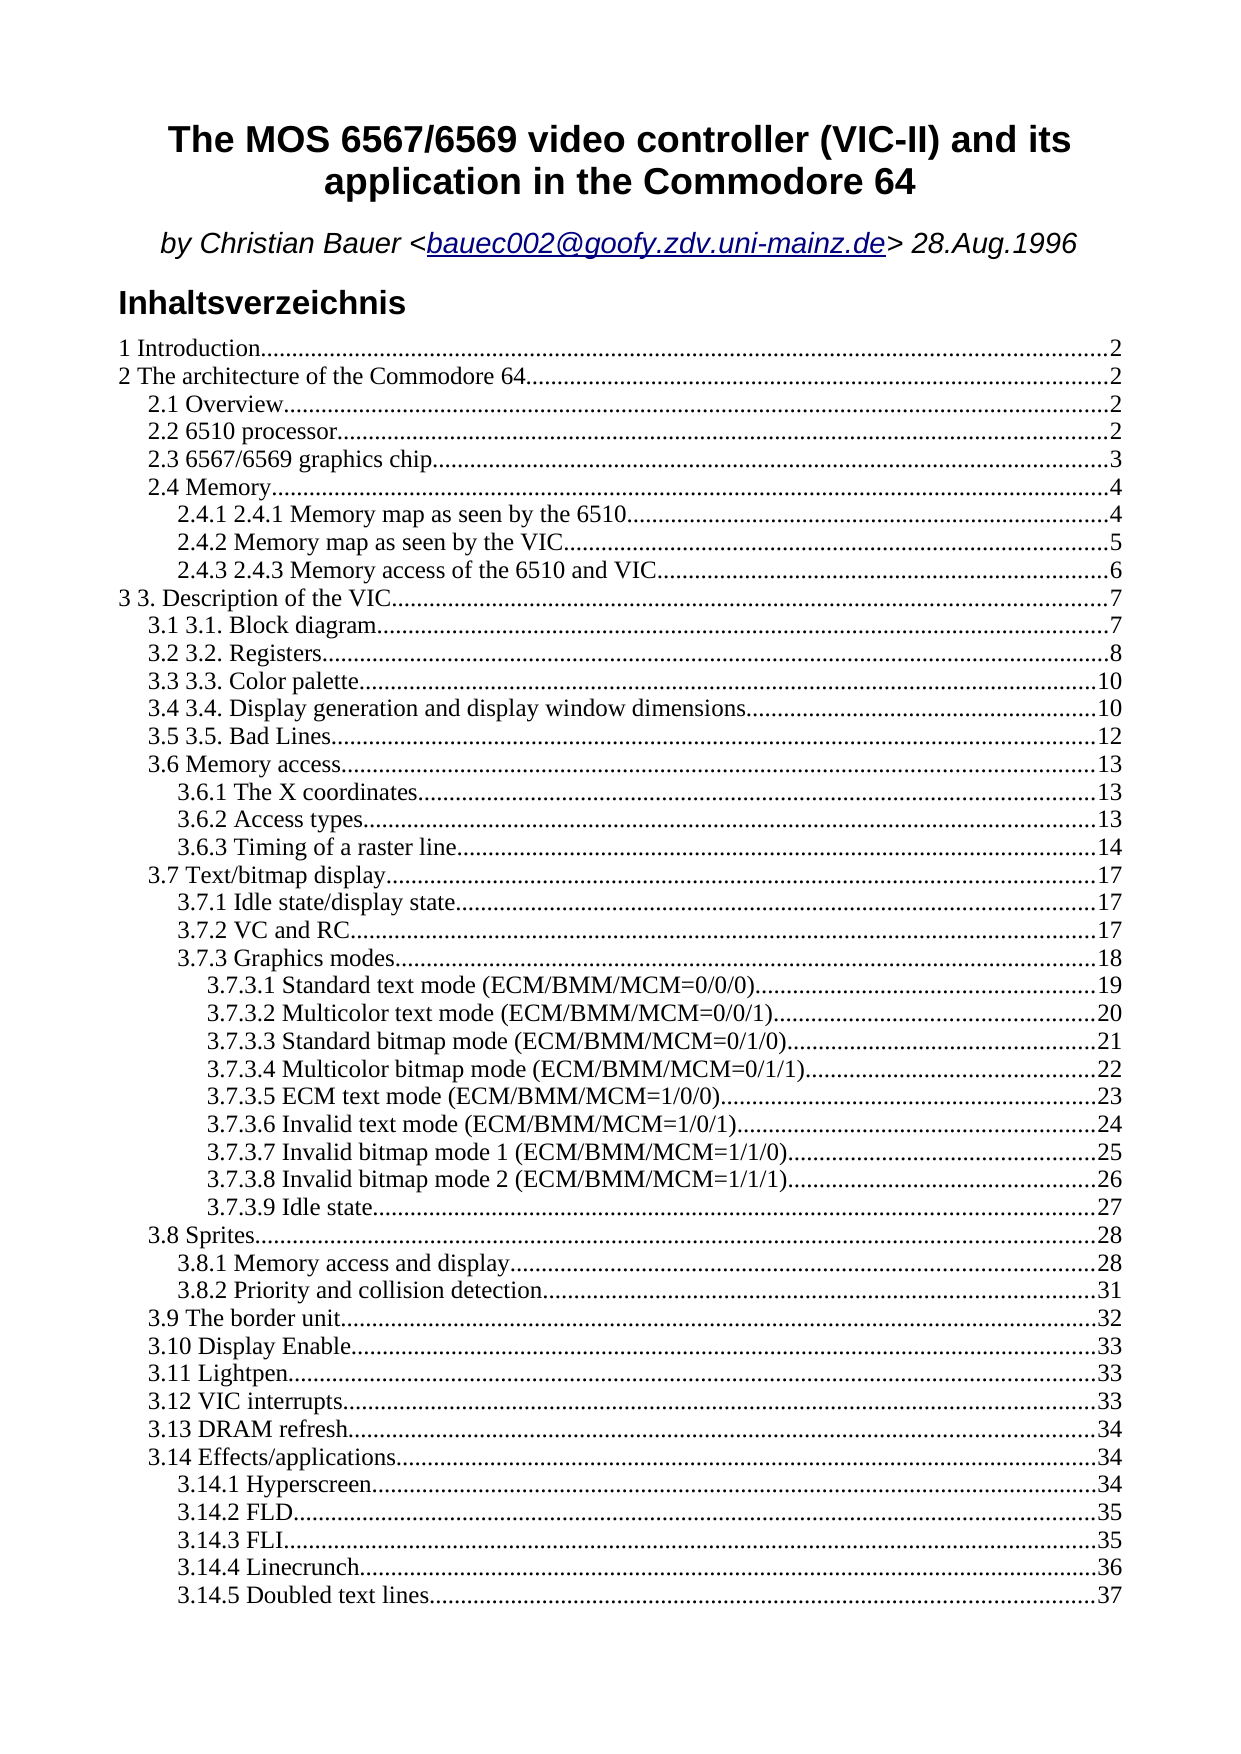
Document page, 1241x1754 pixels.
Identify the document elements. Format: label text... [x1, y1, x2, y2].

text 3.7.1 Idle state/display state 17 [177, 888, 1122, 916]
text 3.10 Display Enable 33 [148, 1332, 1122, 1359]
text 3 3. Description of the VIC 7 [118, 584, 1122, 611]
text 3.7.3.2 Multicolor text mode (ECM/BMM/MCM=0/0/1) 20 [207, 999, 1122, 1027]
text 3.6 Memory access 13 [148, 750, 1122, 778]
text 3.14 Effects/applications 34 [148, 1443, 1122, 1470]
text 3.6.1 The X coordinates 13 [177, 778, 1122, 805]
text 3.1 3.1. Block diagram 7 [148, 611, 1122, 639]
text 3.7.3.6 Invalid text mode (ECM/BMM/MCM=1/0/1) 24 [207, 1110, 1122, 1138]
text 3.6.3 Timing of a raster line 14 [177, 833, 1122, 861]
text 3.7.3.7 Invalid bitmap mode 1 (ECM/BMM/MCM=1/1/0) 25 [207, 1138, 1122, 1166]
text 2.4.3 2.4.3 Memory access of the 6510 and VIC 6 [177, 556, 1122, 584]
text 3.14.2 FLD 35 [177, 1498, 1122, 1526]
text 3.7.2 VC and RC 17 [177, 916, 1122, 944]
text 2.3 6567/6569 graphics chip 3 [148, 445, 1122, 473]
text 2 The architecture of the Commodore 64 2 [118, 362, 1122, 390]
text 3.14.3 FLI 35 [177, 1526, 1122, 1553]
text 3.7.3.3 Standard bitmap mode (ECM/BMM/MCM=0/1/0) 21 [207, 1027, 1122, 1055]
text 3.7.3.4 Multicolor bitmap mode (ECM/BMM/MCM=0/1/1) 22 [207, 1055, 1122, 1082]
text 3.4 3.4. Display generation and display window dimensions 10 [148, 694, 1122, 722]
text 2.1 Overview 2 [148, 390, 1122, 417]
text 3.8.2 Priority and collision detection 31 [177, 1276, 1122, 1304]
text 3.12 VIC interrupts 33 [148, 1387, 1122, 1415]
text 3.7.3.9 Idle state 27 [207, 1193, 1122, 1221]
text 3.11 Lightpen 33 [148, 1359, 1122, 1387]
text 2.2 6510 processor 2 [148, 417, 1122, 445]
text 3.8.1 Memory access and display 28 [177, 1249, 1122, 1276]
text 3.14.4 Linecrunch 36 [177, 1553, 1122, 1581]
text 3.7.3.5 ECM text mode (ECM/BMM/MCM=1/0/0) 23 [207, 1082, 1122, 1110]
text 3.14.5 Doubled text lines 37 [177, 1581, 1122, 1609]
text 3.6.2 Access types 13 [177, 805, 1122, 833]
text 3.5 3.5. Bad Lines 12 [148, 722, 1122, 750]
subtitle Inhaltsverzeichnis [118, 285, 1122, 322]
text 1 Introduction 2 [118, 334, 1122, 362]
text 3.14.1 Hyperscreen 34 [177, 1470, 1122, 1498]
text 3.2 3.2. Registers 8 [148, 639, 1122, 667]
text 2.4.1 2.4.1 Memory map as seen by the 6510 4 [177, 501, 1122, 528]
text 3.13 DRAM refresh 34 [148, 1415, 1122, 1443]
text 2.4 Memory 4 [148, 473, 1122, 501]
text 3.7 Text/bitmap display 17 [148, 861, 1122, 888]
text 3.7.3 Graphics modes 18 [177, 944, 1122, 972]
subtitle by Christian Bauer <bauec002@goofy.zdv.uni-mainz.de> 28.Aug.1996 [118, 227, 1122, 260]
text 3.3 3.3. Color palette 10 [148, 667, 1122, 694]
text 3.7.3.8 Invalid bitmap mode 2 (ECM/BMM/MCM=1/1/1) 26 [207, 1166, 1122, 1193]
title The MOS 6567/6569 video controller (VIC-II) and its application in the Commodore 64 [118, 118, 1122, 202]
text 3.8 Sprites 28 [148, 1221, 1122, 1249]
text 3.9 The border unit 32 [148, 1304, 1122, 1332]
text 2.4.2 Memory map as seen by the VIC 5 [177, 528, 1122, 556]
text 3.7.3.1 Standard text mode (ECM/BMM/MCM=0/0/0) 19 [207, 972, 1122, 999]
